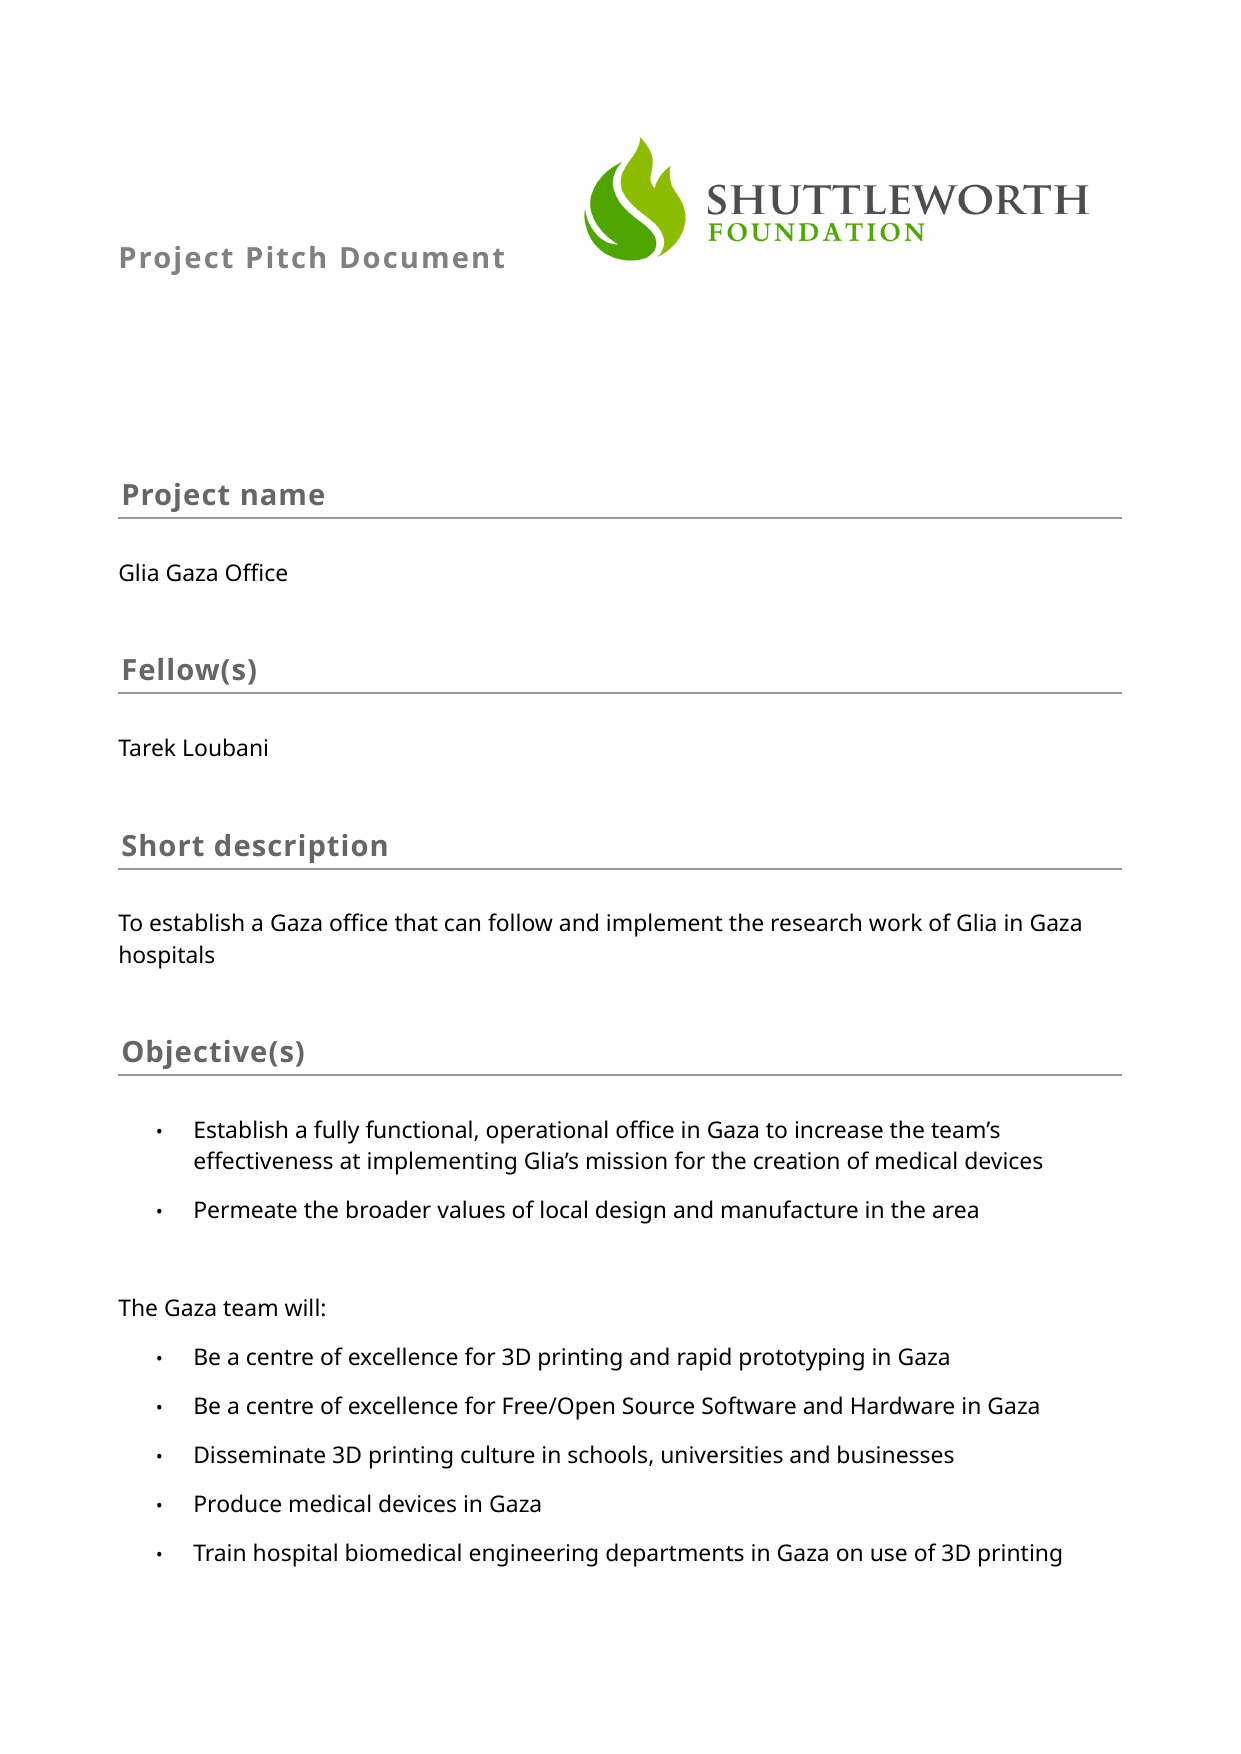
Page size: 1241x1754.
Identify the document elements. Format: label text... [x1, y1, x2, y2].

list Establish a fully functional, operational office in Gaza to increase the team’s effectiveness at implementing Glia’s mission for the creation of medical devices [156, 1114, 1122, 1176]
subtitle Project name [118, 471, 1122, 517]
list Be a centre of excellence for Free/Open Source Software and Hardware in Gaza [156, 1390, 1122, 1421]
list Disseminate 3D printing culture in schools, universities and businesses [156, 1439, 1122, 1470]
text The Gaza team will: [118, 1292, 1122, 1323]
list Be a centre of excellence for 3D printing and rapid prototyping in Gaza [156, 1341, 1122, 1372]
list Produce medical devices in Gaza [156, 1488, 1122, 1519]
text Glia Gaza Office [118, 556, 1122, 588]
text To establish a Gaza office that can follow and implement the research work of Glia in Gaza hospitals [118, 907, 1122, 970]
subtitle Objective(s) [118, 1029, 1122, 1074]
list Train hospital biomedical engineering departments in Gaza on use of 3D printing [156, 1537, 1122, 1568]
text Tarek Loubani [118, 732, 1122, 763]
subtitle Short description [118, 822, 1122, 868]
list Permeate the broader values of local design and manufacture in the area [156, 1194, 1122, 1225]
subtitle Fellow(s) [118, 647, 1122, 692]
picture [553, 65, 1121, 306]
